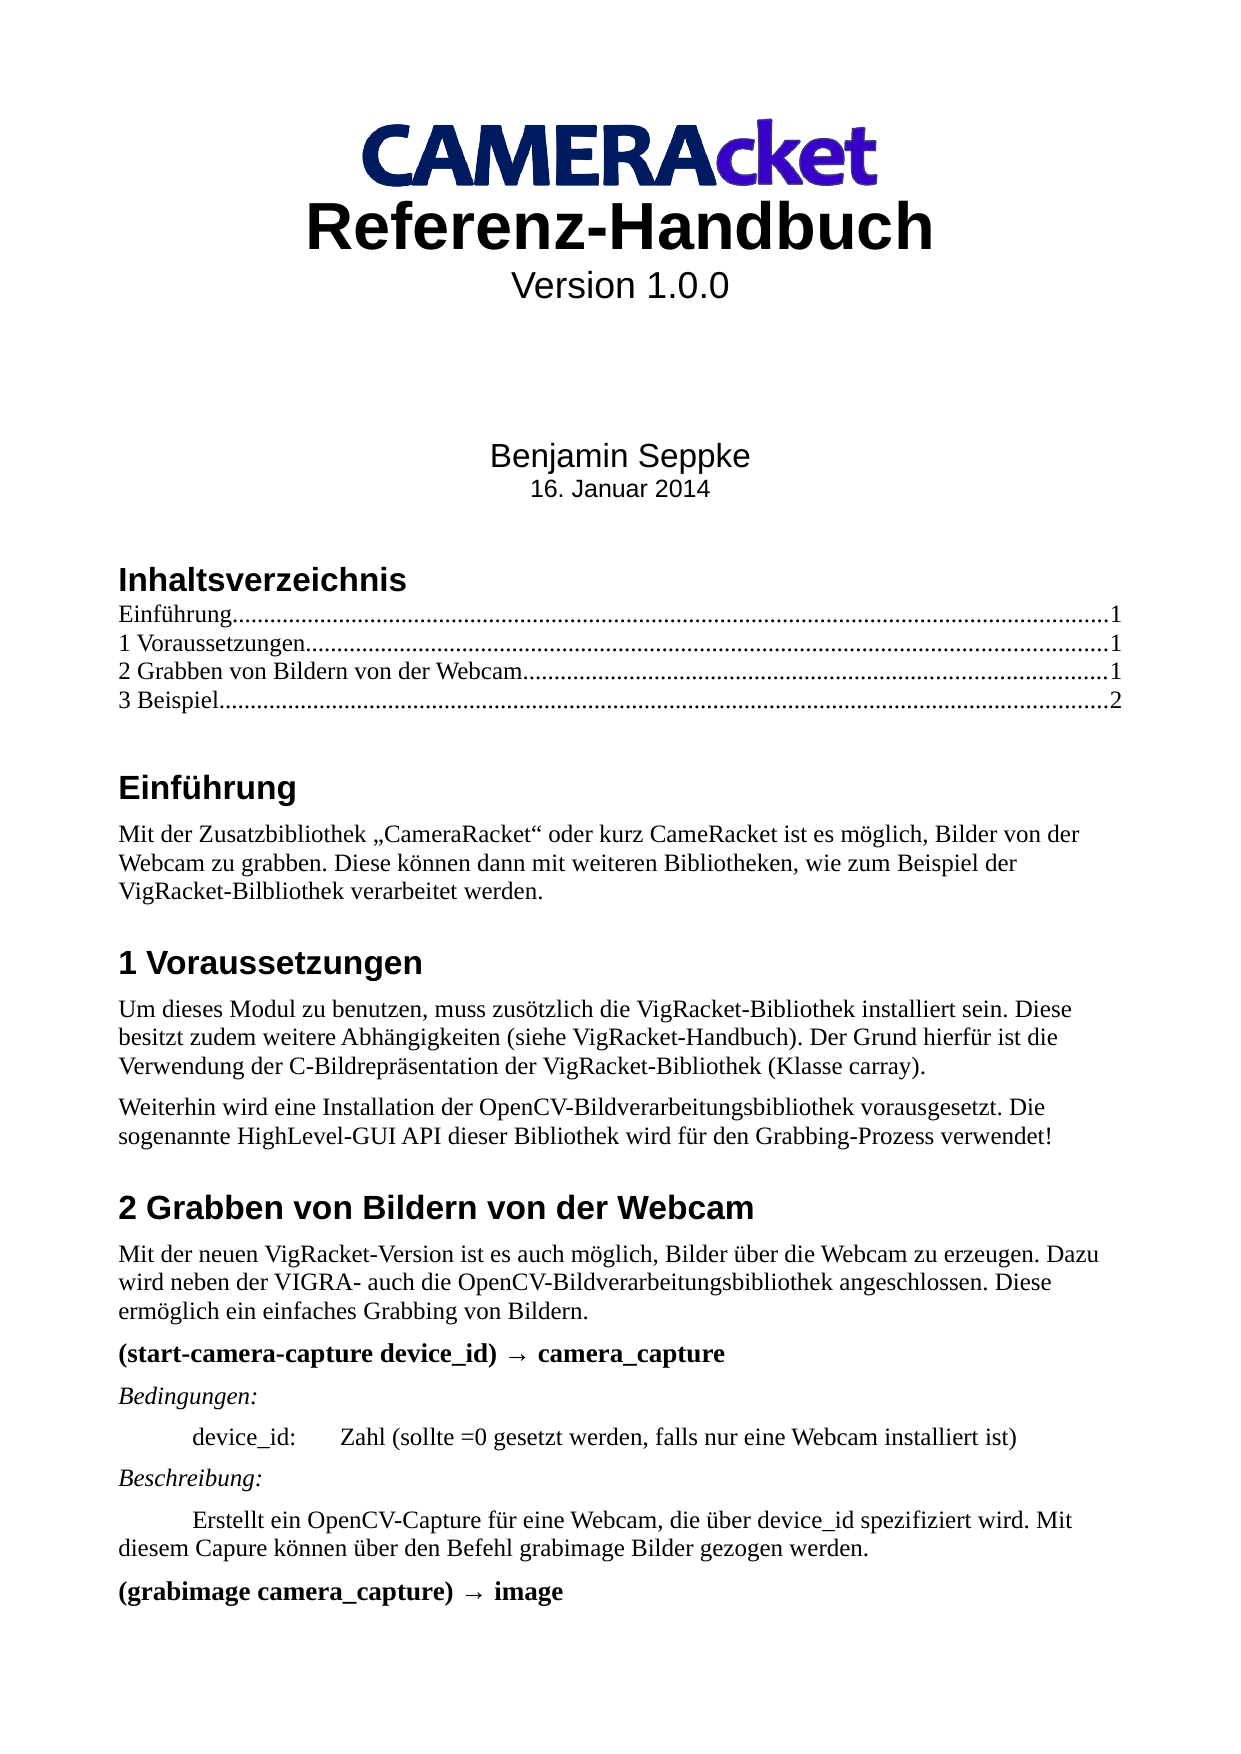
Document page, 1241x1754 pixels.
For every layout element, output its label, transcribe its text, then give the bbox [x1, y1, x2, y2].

text Mit der Zusatzbibliothek „CameraRacket“ oder kurz CameRacket ist es möglich, Bilder von der Webcam zu grabben. Diese können dann mit weiteren Bibliotheken, wie zum Beispiel der VigRacket-Bilbliothek verarbeitet werden. [118, 819, 1122, 905]
text Um dieses Modul zu benutzen, muss zusötzlich die VigRacket-Bibliothek installiert sein. Diese besitzt zudem weitere Abhängigkeiten (siehe VigRacket-Handbuch). Der Grund hierfür ist die Verwendung der C-Bildrepräsentation der VigRacket-Bibliothek (Klasse carray). [118, 994, 1122, 1080]
text Bedingungen: [118, 1381, 1122, 1410]
subtitle 2 Grabben von Bildern von der Webcam [118, 1187, 1122, 1226]
subtitle 1 Voraussetzungen [118, 943, 1122, 981]
text Version 1.0.0 [118, 263, 1122, 306]
text Beschreibung: [118, 1463, 1122, 1492]
text device_id: Zahl (sollte =0 gesetzt werden, falls nur eine Webcam installiert ist) [118, 1422, 1122, 1451]
text 2 Grabben von Bildern von der Webcam 1 [118, 656, 1122, 685]
text (grabimage camera_capture) → image [118, 1575, 1122, 1606]
text Einführung 1 [118, 599, 1122, 628]
text Referenz-Handbuch [118, 118, 1122, 263]
text (start-camera-capture device_id) → camera_capture [118, 1337, 1122, 1368]
text 16. Januar 2014 [118, 474, 1122, 503]
text Weiterhin wird eine Installation der OpenCV-Bildverarbeitungsbibliothek vorausgesetzt. Die sogenannte HighLevel-GUI API dieser Bibliothek wird für den Grabbing-Prozess verwendet! [118, 1092, 1122, 1150]
subtitle Einführung [118, 768, 1122, 806]
text Mit der neuen VigRacket-Version ist es auch möglich, Bilder über die Webcam zu erzeugen. Dazu wird neben der VIGRA- auch die OpenCV-Bildverarbeitungsbibliothek angeschlossen. Diese ermöglich ein einfaches Grabbing von Bildern. [118, 1239, 1122, 1325]
text Benjamin Seppke [118, 436, 1122, 474]
subtitle Inhaltsverzeichnis [118, 561, 1122, 599]
text 3 Beispiel 2 [118, 685, 1122, 714]
picture [362, 118, 878, 187]
text 1 Voraussetzungen 1 [118, 628, 1122, 656]
text Erstellt ein OpenCV-Capture für eine Webcam, die über device_id spezifiziert wird. Mit diesem Capure können über den Befehl grabimage Bilder gezogen werden. [118, 1505, 1122, 1562]
